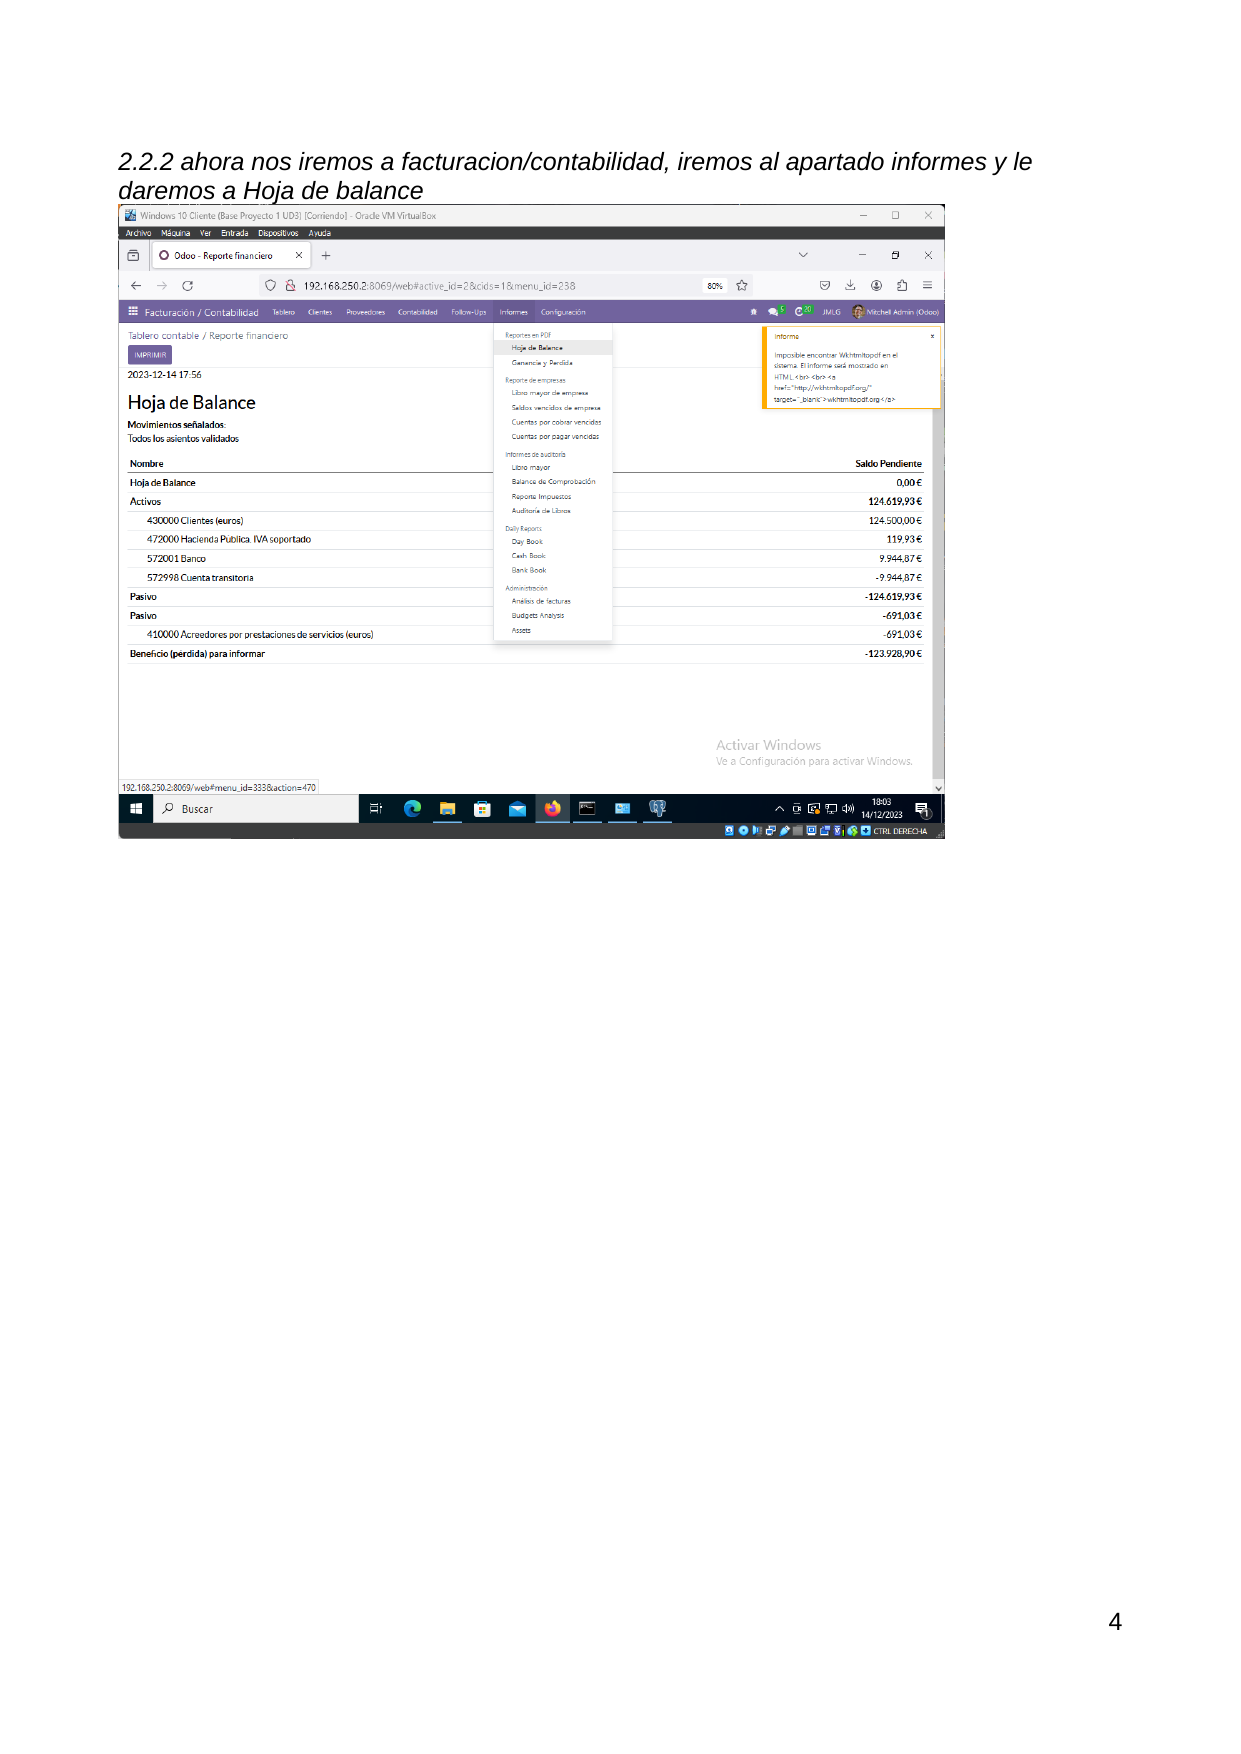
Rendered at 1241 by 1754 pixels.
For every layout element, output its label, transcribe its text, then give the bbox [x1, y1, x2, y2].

text 2.2.2 ahora nos iremos a facturacion/contabilidad, iremos al apartado informes y le daremos a Hoja de balance [118, 147, 1122, 204]
picture [118, 204, 945, 839]
